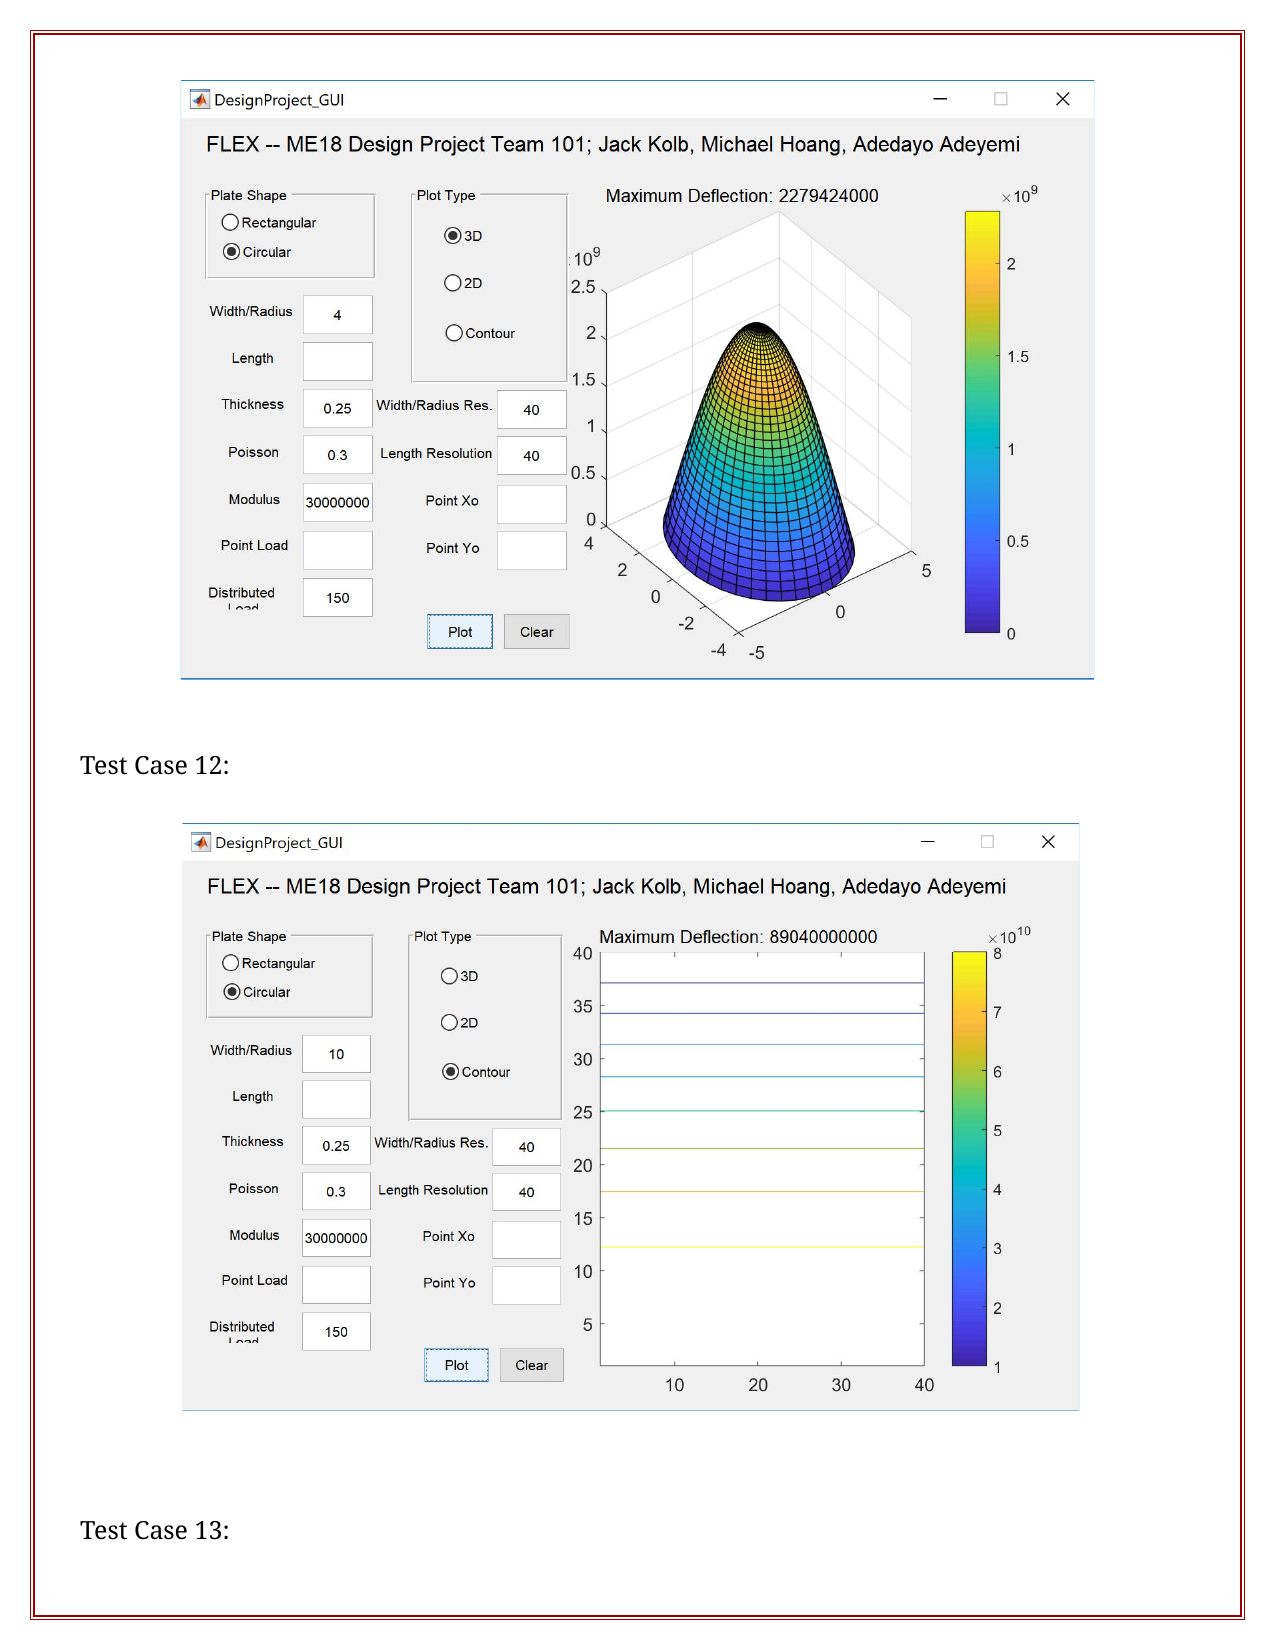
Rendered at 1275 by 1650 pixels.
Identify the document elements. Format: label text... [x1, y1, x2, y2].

text Test Case 13: [80, 1512, 1195, 1546]
picture [180, 80, 1095, 680]
picture [182, 823, 1080, 1411]
text Test Case 12: [80, 747, 1195, 782]
